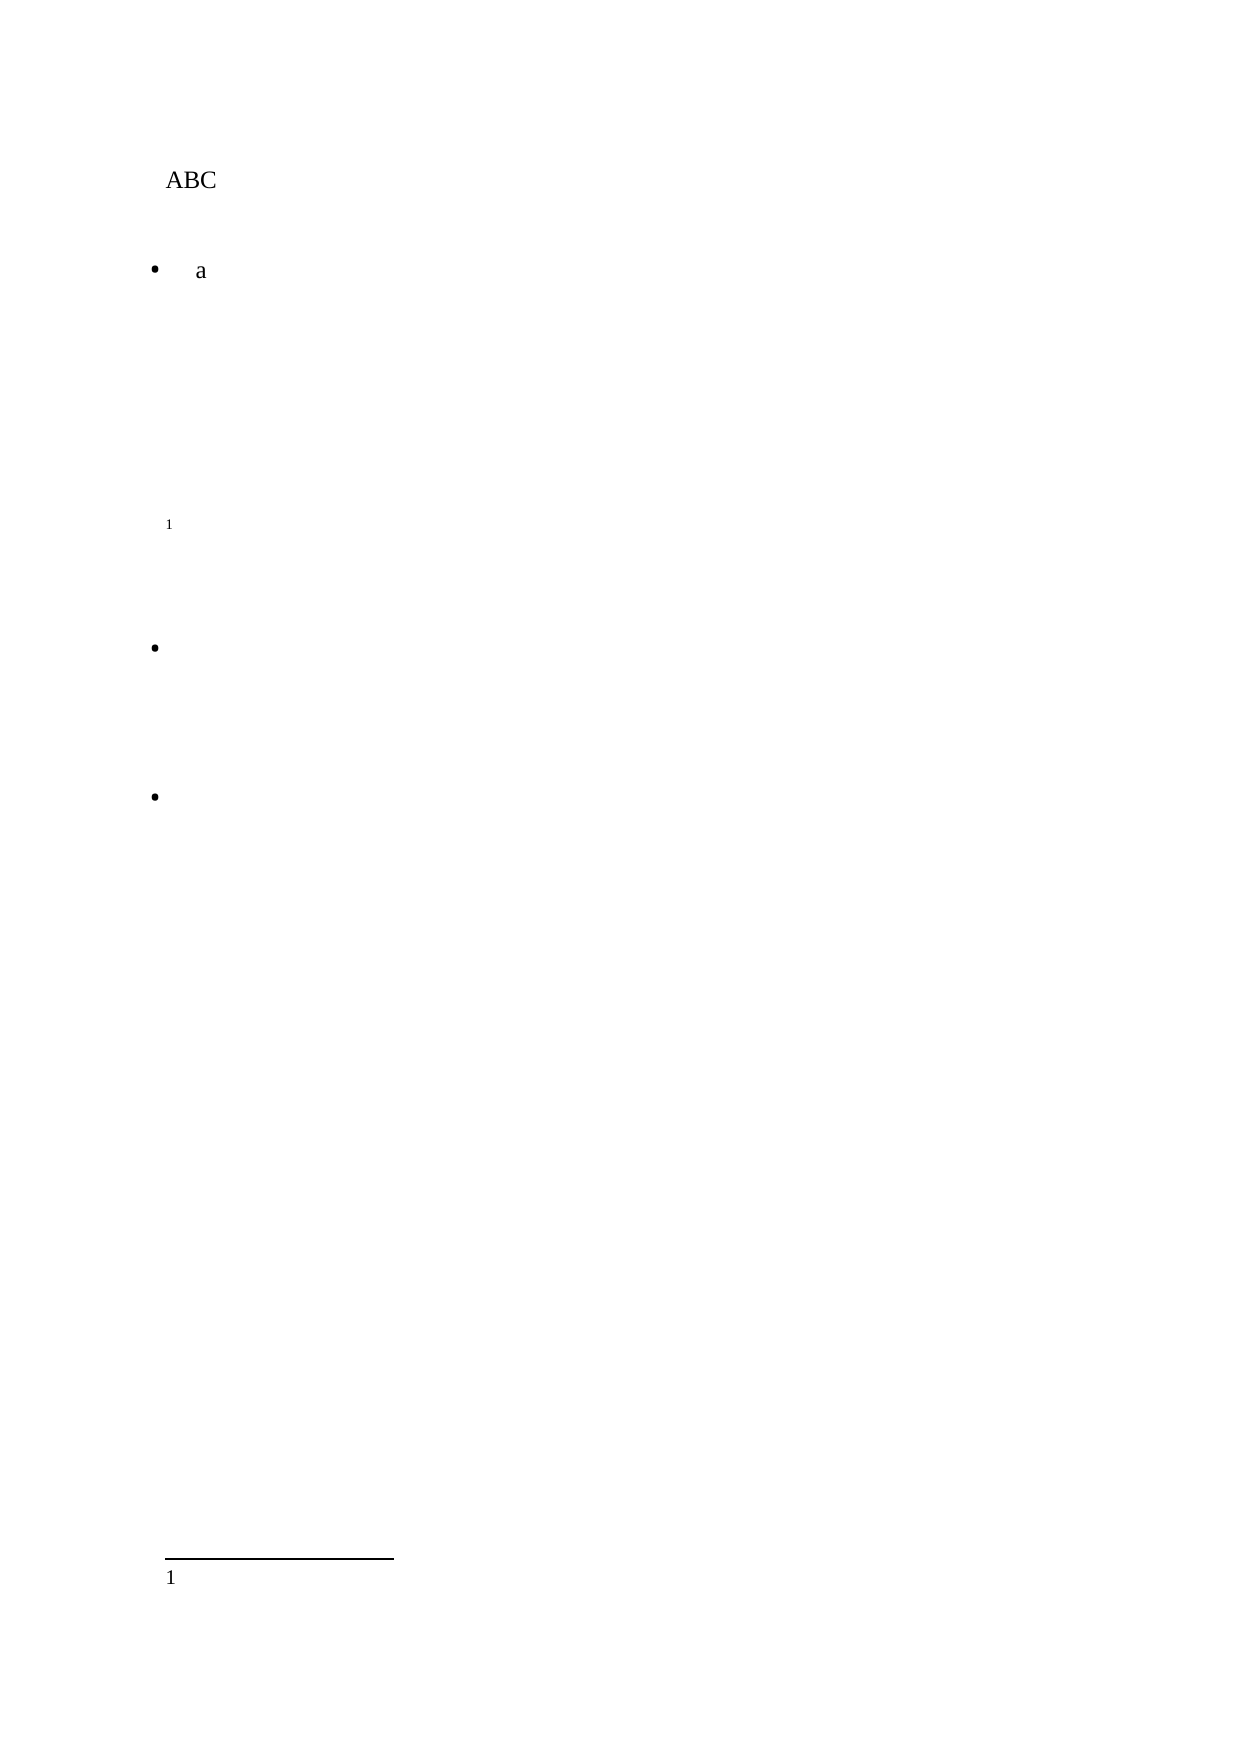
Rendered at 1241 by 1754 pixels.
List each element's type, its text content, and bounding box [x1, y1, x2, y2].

table_cell [347, 751, 529, 780]
table_cell [347, 573, 529, 602]
table_cell [893, 458, 1075, 487]
table_header [893, 194, 1075, 223]
table_header [165, 722, 347, 751]
table_header [893, 665, 1075, 693]
table_cell [711, 694, 893, 722]
table_header [711, 544, 893, 573]
list a [150, 252, 1075, 286]
table_header [711, 194, 893, 223]
table_cell [165, 458, 347, 487]
table_cell [711, 223, 893, 252]
table_cell [165, 223, 347, 252]
table_cell [165, 573, 347, 602]
table_header [711, 429, 893, 458]
table_header [711, 665, 893, 693]
table_header [165, 194, 347, 223]
table_cell [165, 751, 347, 780]
table_cell [711, 573, 893, 602]
table_header [529, 665, 711, 693]
table_cell [893, 751, 1075, 780]
table_header [893, 722, 1075, 751]
table_cell [893, 694, 1075, 722]
table_header [529, 429, 711, 458]
table_cell [893, 573, 1075, 602]
table_header [347, 665, 529, 693]
table_header [165, 665, 347, 693]
table_cell [529, 694, 711, 722]
table_cell [711, 751, 893, 780]
table_header [347, 429, 529, 458]
table_header [893, 429, 1075, 458]
table_header [347, 544, 529, 573]
table_header [347, 194, 529, 223]
table_cell [165, 694, 347, 722]
table_header [529, 544, 711, 573]
text ABC [165, 165, 1075, 194]
table_cell [711, 458, 893, 487]
table_cell [347, 223, 529, 252]
table_cell [347, 694, 529, 722]
table_cell [529, 573, 711, 602]
table_cell [893, 223, 1075, 252]
table_header [711, 722, 893, 751]
table_header [529, 194, 711, 223]
table_header [529, 722, 711, 751]
table_cell [529, 751, 711, 780]
table_cell [347, 458, 529, 487]
table_header [165, 429, 347, 458]
table_cell [529, 223, 711, 252]
table_header [893, 544, 1075, 573]
table_header [347, 722, 529, 751]
table_header [165, 544, 347, 573]
table_cell [529, 458, 711, 487]
